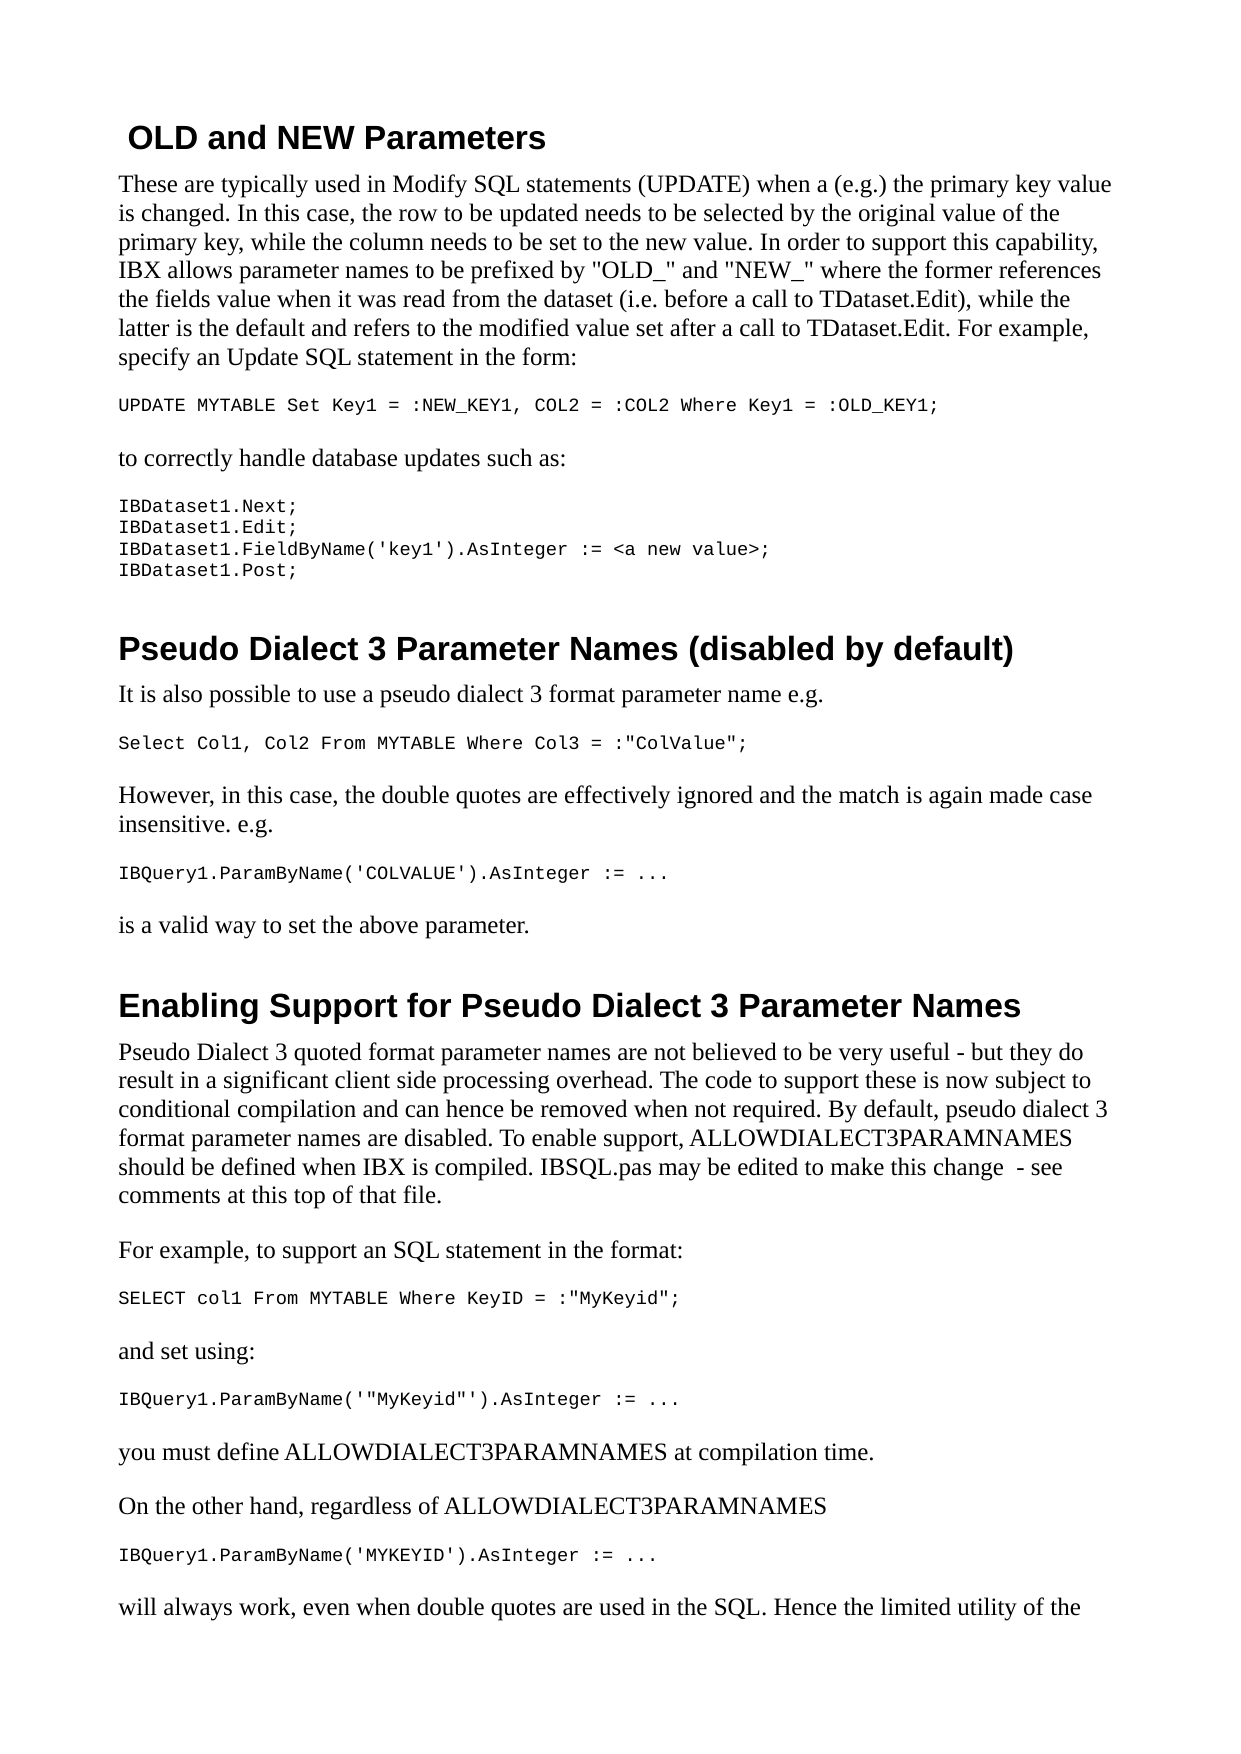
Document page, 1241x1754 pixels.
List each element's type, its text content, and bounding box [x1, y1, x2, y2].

text IBQuery1.ParamByName('COLVALUE').AsInteger := ... [118, 864, 1122, 885]
subtitle OLD and NEW Parameters [118, 118, 1122, 157]
text will always work, even when double quotes are used in the SQL. Hence the limited utility of the [118, 1592, 1122, 1621]
text UPDATE MYTABLE Set Key1 = :NEW_KEY1, COL2 = :COL2 Where Key1 = :OLD_KEY1; [118, 396, 1122, 417]
text you must define ALLOWDIALECT3PARAMNAMES at compilation time. [118, 1437, 1122, 1466]
text For example, to support an SQL statement in the format: [118, 1235, 1122, 1263]
text to correctly handle database updates such as: [118, 443, 1122, 472]
text and set using: [118, 1336, 1122, 1364]
text is a valid way to set the above parameter. [118, 910, 1122, 939]
text SELECT col1 From MYTABLE Where KeyID = :"MyKeyid"; [118, 1289, 1122, 1310]
text It is also possible to use a pseudo dialect 3 format parameter name e.g. [118, 679, 1122, 708]
text IBDataset1.FieldByName('key1').AsInteger := <a new value>; [118, 539, 1122, 561]
text IBDataset1.Edit; [118, 518, 1122, 539]
text IBQuery1.ParamByName('MYKEYID').AsInteger := ... [118, 1545, 1122, 1567]
text Select Col1, Col2 From MYTABLE Where Col3 = :"ColValue"; [118, 734, 1122, 755]
text These are typically used in Modify SQL statements (UPDATE) when a (e.g.) the primary key value is changed. In this case, the row to be updated needs to be selected by the original value of the primary key, while the column needs to be set to the new value. In order to support this capability, IBX allows parameter names to be prefixed by "OLD_" and "NEW_" where the former references the fields value when it was read from the dataset (i.e. before a call to TDataset.Edit), while the latter is the default and refers to the modified value set after a call to TDataset.Edit. For example, specify an Update SQL statement in the form: [118, 169, 1122, 371]
text IBQuery1.ParamByName('"MyKeyid"').AsInteger := ... [118, 1390, 1122, 1411]
subtitle Enabling Support for Pseudo Dialect 3 Parameter Names [118, 986, 1122, 1024]
text IBDataset1.Next; [118, 497, 1122, 518]
text IBDataset1.Post; [118, 561, 1122, 582]
subtitle Pseudo Dialect 3 Parameter Names (disabled by default) [118, 628, 1122, 667]
text Pseudo Dialect 3 quoted format parameter names are not believed to be very useful - but they do result in a significant client side processing overhead. The code to support these is now subject to conditional compilation and can hence be removed when not required. By default, pseudo dialect 3 format parameter names are disabled. To enable support, ALLOWDIALECT3PARAMNAMES should be defined when IBX is compiled. IBSQL.pas may be edited to make this change - see comments at this top of that file. [118, 1037, 1122, 1209]
text On the other hand, regardless of ALLOWDIALECT3PARAMNAMES [118, 1491, 1122, 1520]
text However, in this case, the double quotes are effectively ignored and the match is again made case insensitive. e.g. [118, 781, 1122, 838]
